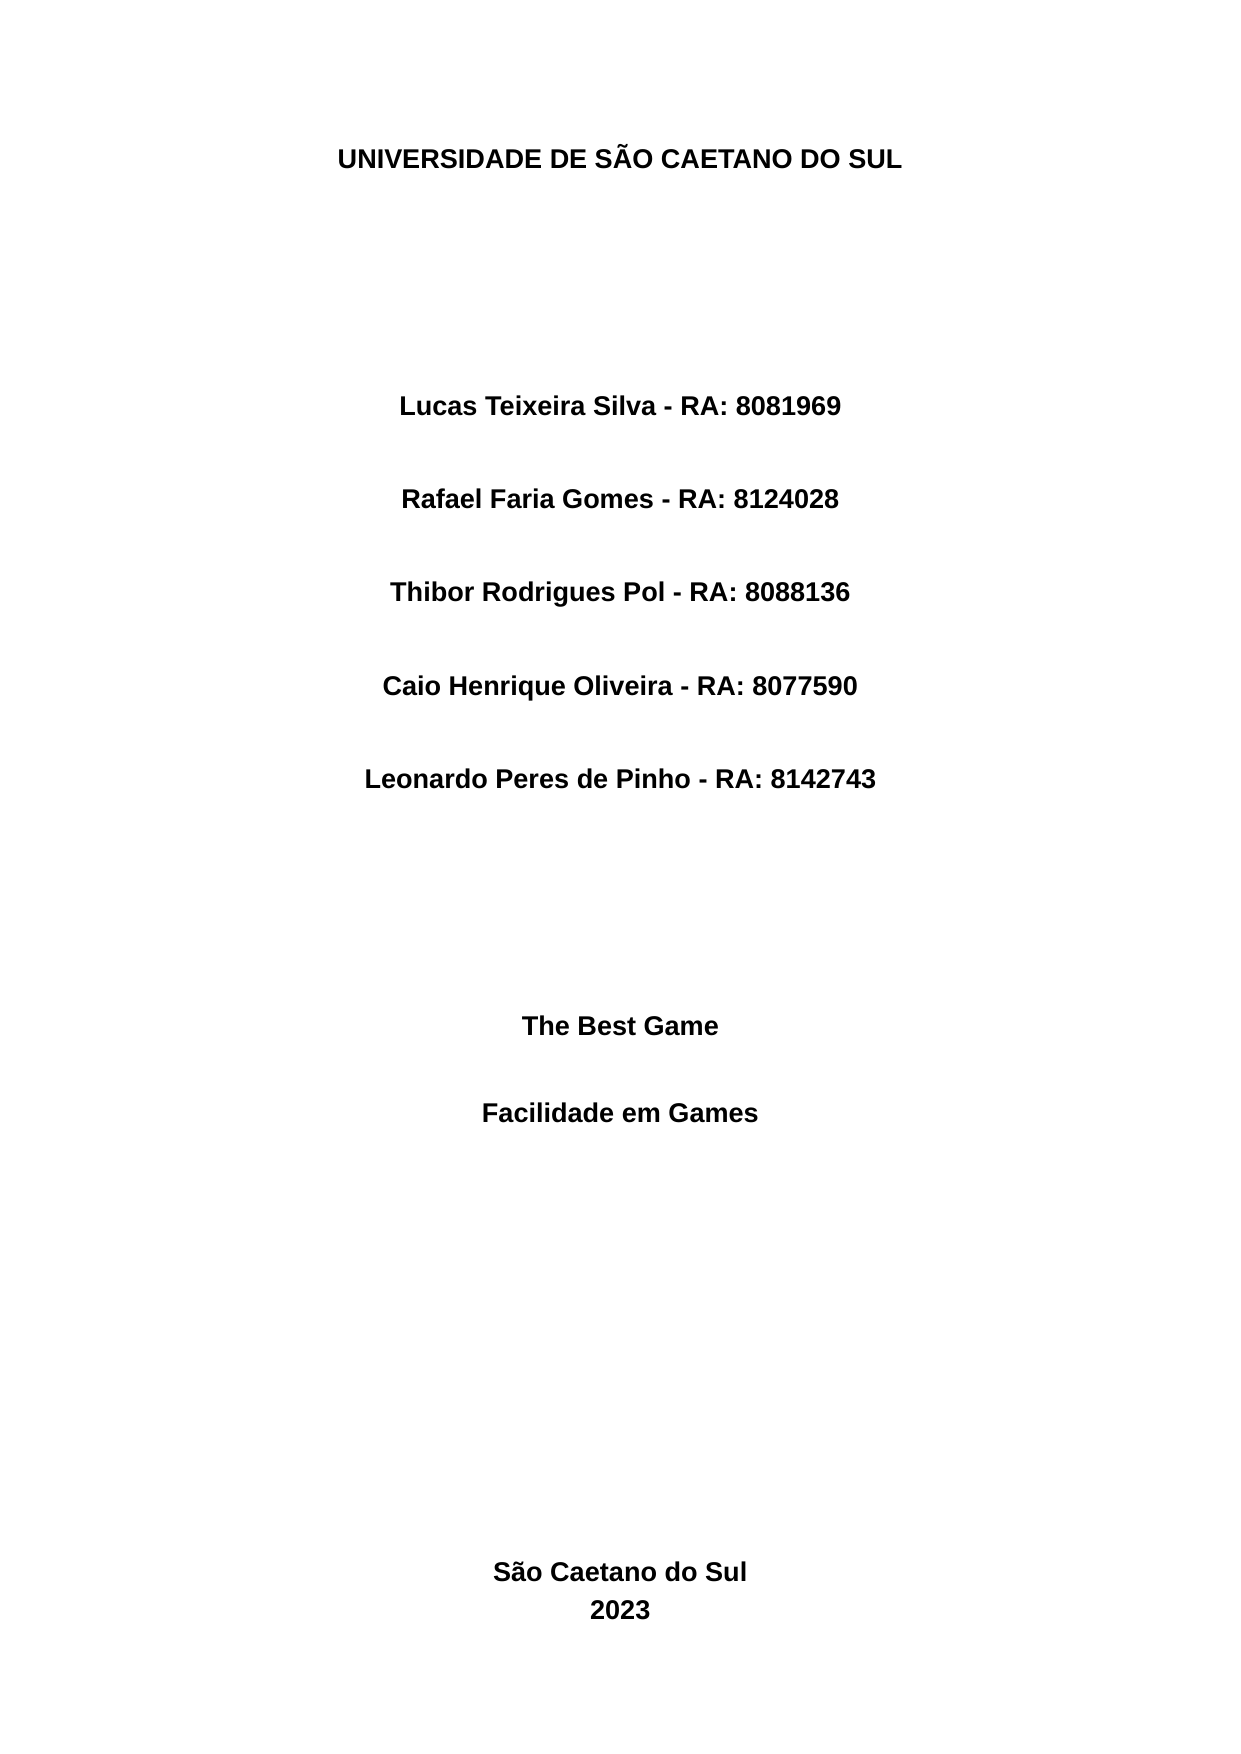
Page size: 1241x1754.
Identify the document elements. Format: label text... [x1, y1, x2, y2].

text UNIVERSIDADE DE SÃO CAETANO DO SUL [118, 143, 1122, 249]
text Lucas Teixeira Silva - RA: 8081969 [118, 390, 1122, 421]
text Thibor Rodrigues Pol - RA: 8088136 [118, 576, 1122, 608]
text Facilidade em Games [118, 1097, 1122, 1163]
text São Caetano do Sul 2023 [118, 1556, 1122, 1625]
text The Best Game [118, 934, 1122, 1041]
text Rafael Faria Gomes - RA: 8124028 [118, 483, 1122, 514]
text Caio Henrique Oliveira - RA: 8077590 [118, 669, 1122, 701]
text Leonardo Peres de Pinho - RA: 8142743 [118, 763, 1122, 794]
